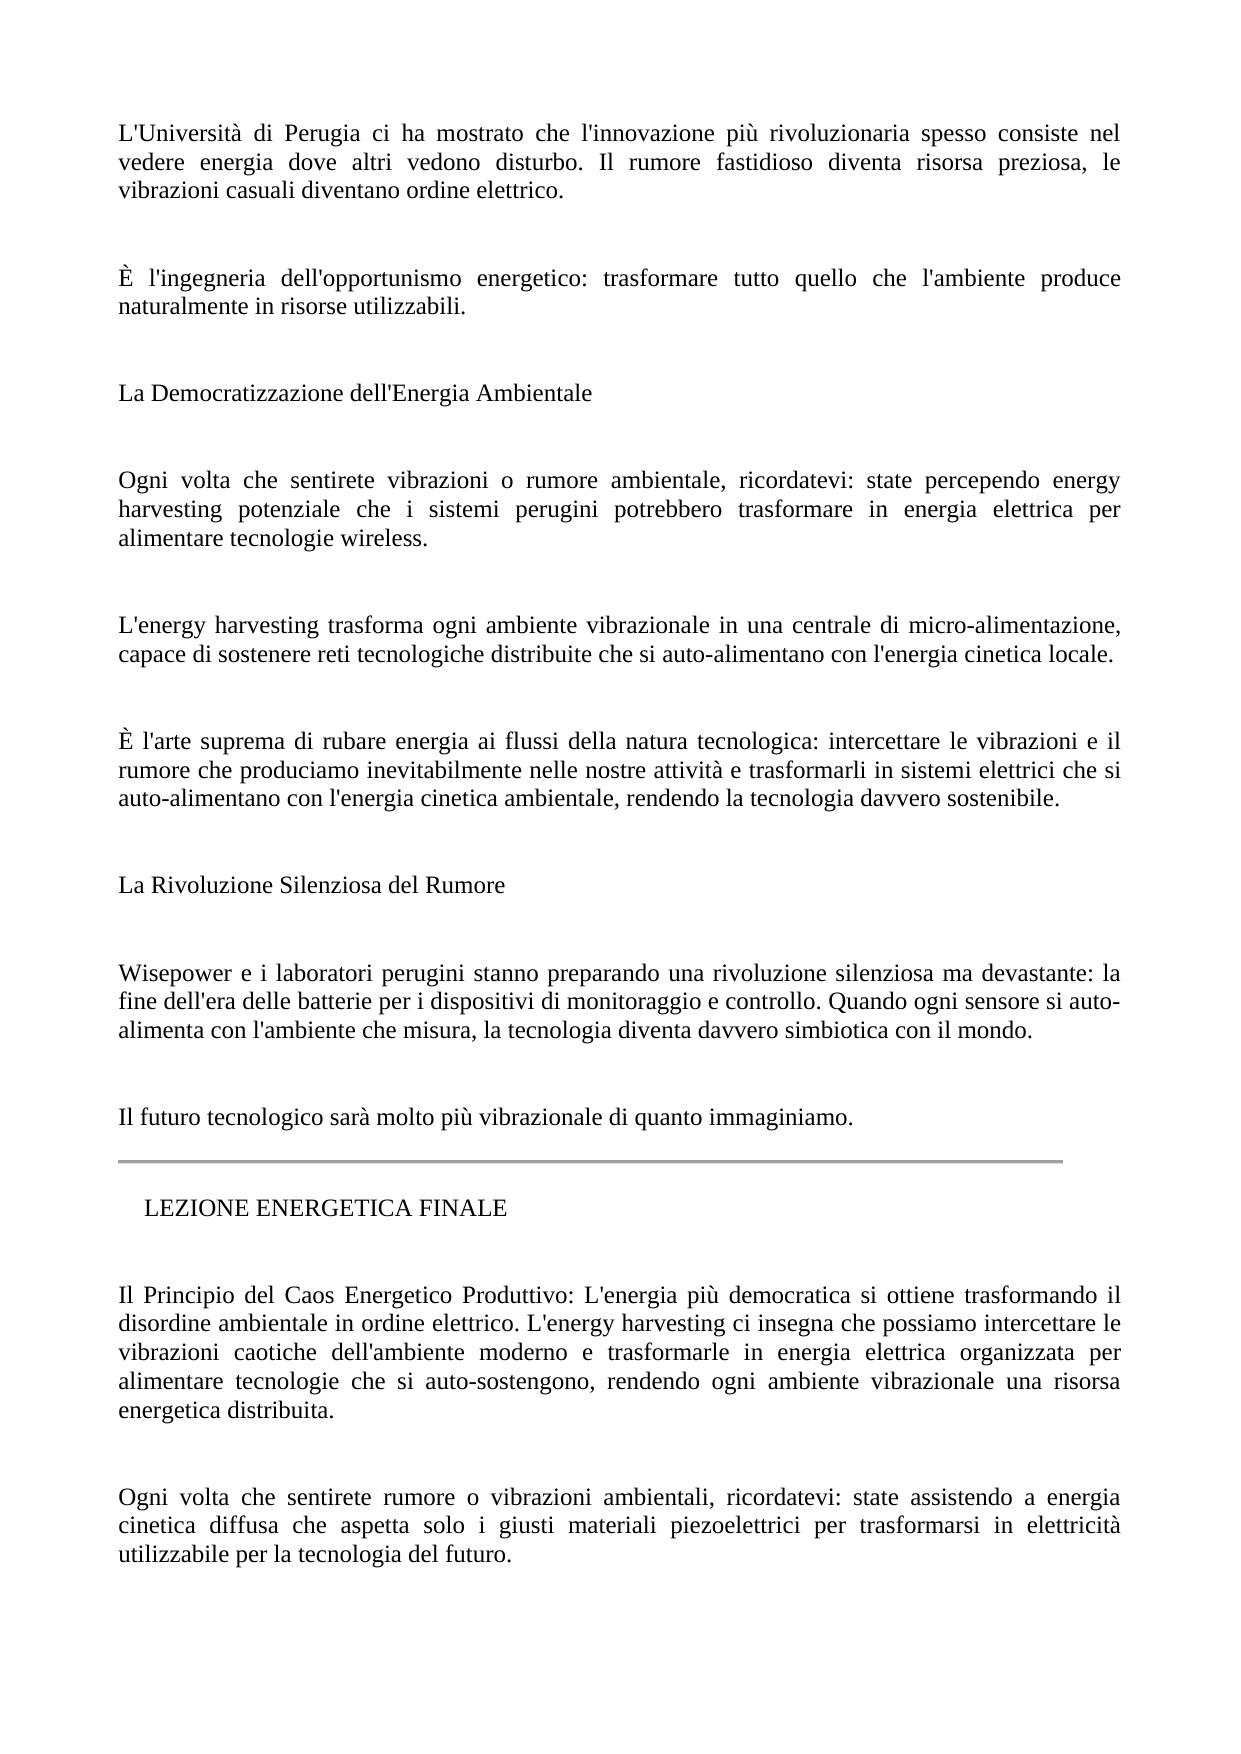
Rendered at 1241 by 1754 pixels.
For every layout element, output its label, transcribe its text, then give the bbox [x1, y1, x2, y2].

text Il futuro tecnologico sarà molto più vibrazionale di quanto immaginiamo. [118, 1102, 1122, 1131]
text Wisepower e i laboratori perugini stanno preparando una rivoluzione silenziosa ma devastante: la fine dell'era delle batterie per i dispositivi di monitoraggio e controllo. Quando ogni sensore si auto-alimenta con l'ambiente che misura, la tecnologia diventa davvero simbiotica con il mondo. [118, 958, 1122, 1044]
subtitle La Democratizzazione dell'Energia Ambientale [118, 378, 1122, 407]
text È l'ingegneria dell'opportunismo energetico: trasformare tutto quello che l'ambiente produce naturalmente in risorse utilizzabili. [118, 263, 1122, 320]
text L'Università di Perugia ci ha mostrato che l'innovazione più rivoluzionaria spesso consiste nel vedere energia dove altri vedono disturbo. Il rumore fastidioso diventa risorsa preziosa, le vibrazioni casuali diventano ordine elettrico. [118, 118, 1122, 204]
subtitle La Rivoluzione Silenziosa del Rumore [118, 871, 1122, 899]
text Ogni volta che sentirete rumore o vibrazioni ambientali, ricordatevi: state assistendo a energia cinetica diffusa che aspetta solo i giusti materiali piezoelettrici per trasformarsi in elettricità utilizzabile per la tecnologia del futuro. [118, 1482, 1122, 1568]
text L'energy harvesting trasforma ogni ambiente vibrazionale in una centrale di micro-alimentazione, capace di sostenere reti tecnologiche distribuite che si auto-alimentano con l'energia cinetica locale. [118, 610, 1122, 668]
text Ogni volta che sentirete vibrazioni o rumore ambientale, ricordatevi: state percependo energy harvesting potenziale che i sistemi perugini potrebbero trasformare in energia elettrica per alimentare tecnologie wireless. [118, 466, 1122, 552]
text Il Principio del Caos Energetico Produttivo: L'energia più democratica si ottiene trasformando il disordine ambientale in ordine elettrico. L'energy harvesting ci insegna che possiamo intercettare le vibrazioni caotiche dell'ambiente moderno e trasformarle in energia elettrica organizzata per alimentare tecnologie che si auto-sostengono, rendendo ogni ambiente vibrazionale una risorsa energetica distribuita. [118, 1280, 1122, 1423]
text È l'arte suprema di rubare energia ai flussi della natura tecnologica: intercettare le vibrazioni e il rumore che produciamo inevitabilmente nelle nostre attività e trasformarli in sistemi elettrici che si auto-alimentano con l'energia cinetica ambientale, rendendo la tecnologia davvero sostenibile. [118, 726, 1122, 812]
subtitle 🎯 LEZIONE ENERGETICA FINALE [118, 1193, 1122, 1221]
